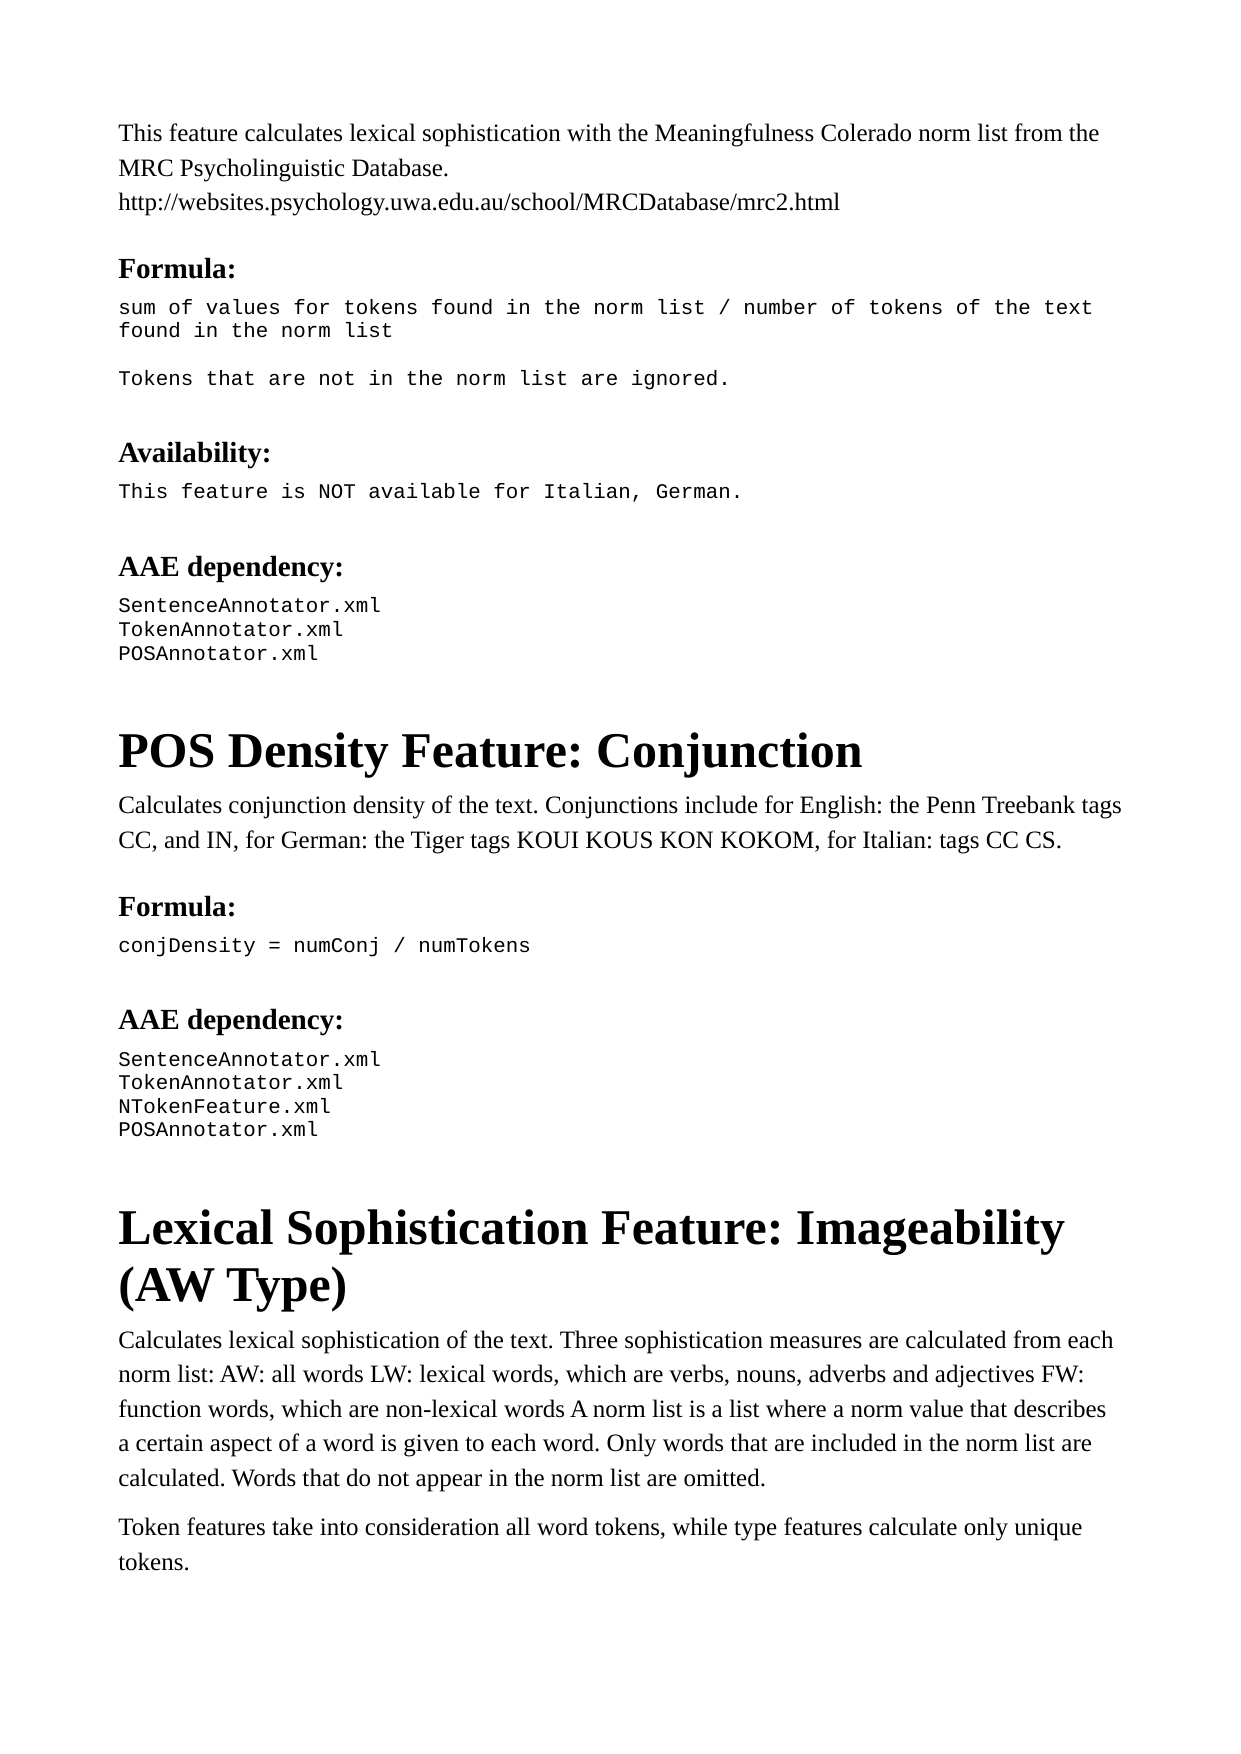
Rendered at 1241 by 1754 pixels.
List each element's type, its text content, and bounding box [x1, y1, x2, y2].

subtitle POS Density Feature: Conjunction [118, 721, 1122, 778]
text Token features take into consideration all word tokens, while type features calculate only unique tokens. [118, 1512, 1122, 1575]
text POSAnnotator.xml [118, 1119, 1122, 1143]
subtitle Lexical Sophistication Feature: Imageability (AW Type) [118, 1198, 1122, 1313]
text TokenAnnotator.xml [118, 1072, 1122, 1096]
subtitle AAE dependency: [118, 1002, 1122, 1036]
subtitle Formula: [118, 251, 1122, 284]
text sum of values for tokens found in the norm list / number of tokens of the text found in the norm list [118, 297, 1122, 344]
subtitle Availability: [118, 435, 1122, 469]
text Tokens that are not in the norm list are ignored. [118, 368, 1122, 391]
text This feature calculates lexical sophistication with the Meaningfulness Colerado norm list from the MRC Psycholinguistic Database. http://websites.psychology.uwa.edu.au/school/MRCDatabase/mrc2.html [118, 118, 1122, 216]
text TokenAnnotator.xml [118, 619, 1122, 642]
text Calculates conjunction density of the text. Conjunctions include for English: the Penn Treebank tags CC, and IN, for German: the Tiger tags KOUI KOUS KON KOKOM, for Italian: tags CC CS. [118, 791, 1122, 854]
text POSAnnotator.xml [118, 642, 1122, 666]
text conjDensity = numConj / numTokens [118, 935, 1122, 958]
text SentenceAnnotator.xml [118, 1048, 1122, 1072]
text SentenceAnnotator.xml [118, 595, 1122, 619]
text This feature is NOT available for Italian, German. [118, 481, 1122, 505]
subtitle Formula: [118, 889, 1122, 922]
text NTokenFeature.xml [118, 1096, 1122, 1119]
text Calculates lexical sophistication of the text. Three sophistication measures are calculated from each norm list: AW: all words LW: lexical words, which are verbs, nouns, adverbs and adjectives FW: function words, which are non-lexical words A norm list is a list where a norm value that describes a certain aspect of a word is given to each word. Only words that are included in the norm list are calculated. Words that do not appear in the norm list are omitted. [118, 1325, 1122, 1492]
subtitle AAE dependency: [118, 549, 1122, 583]
